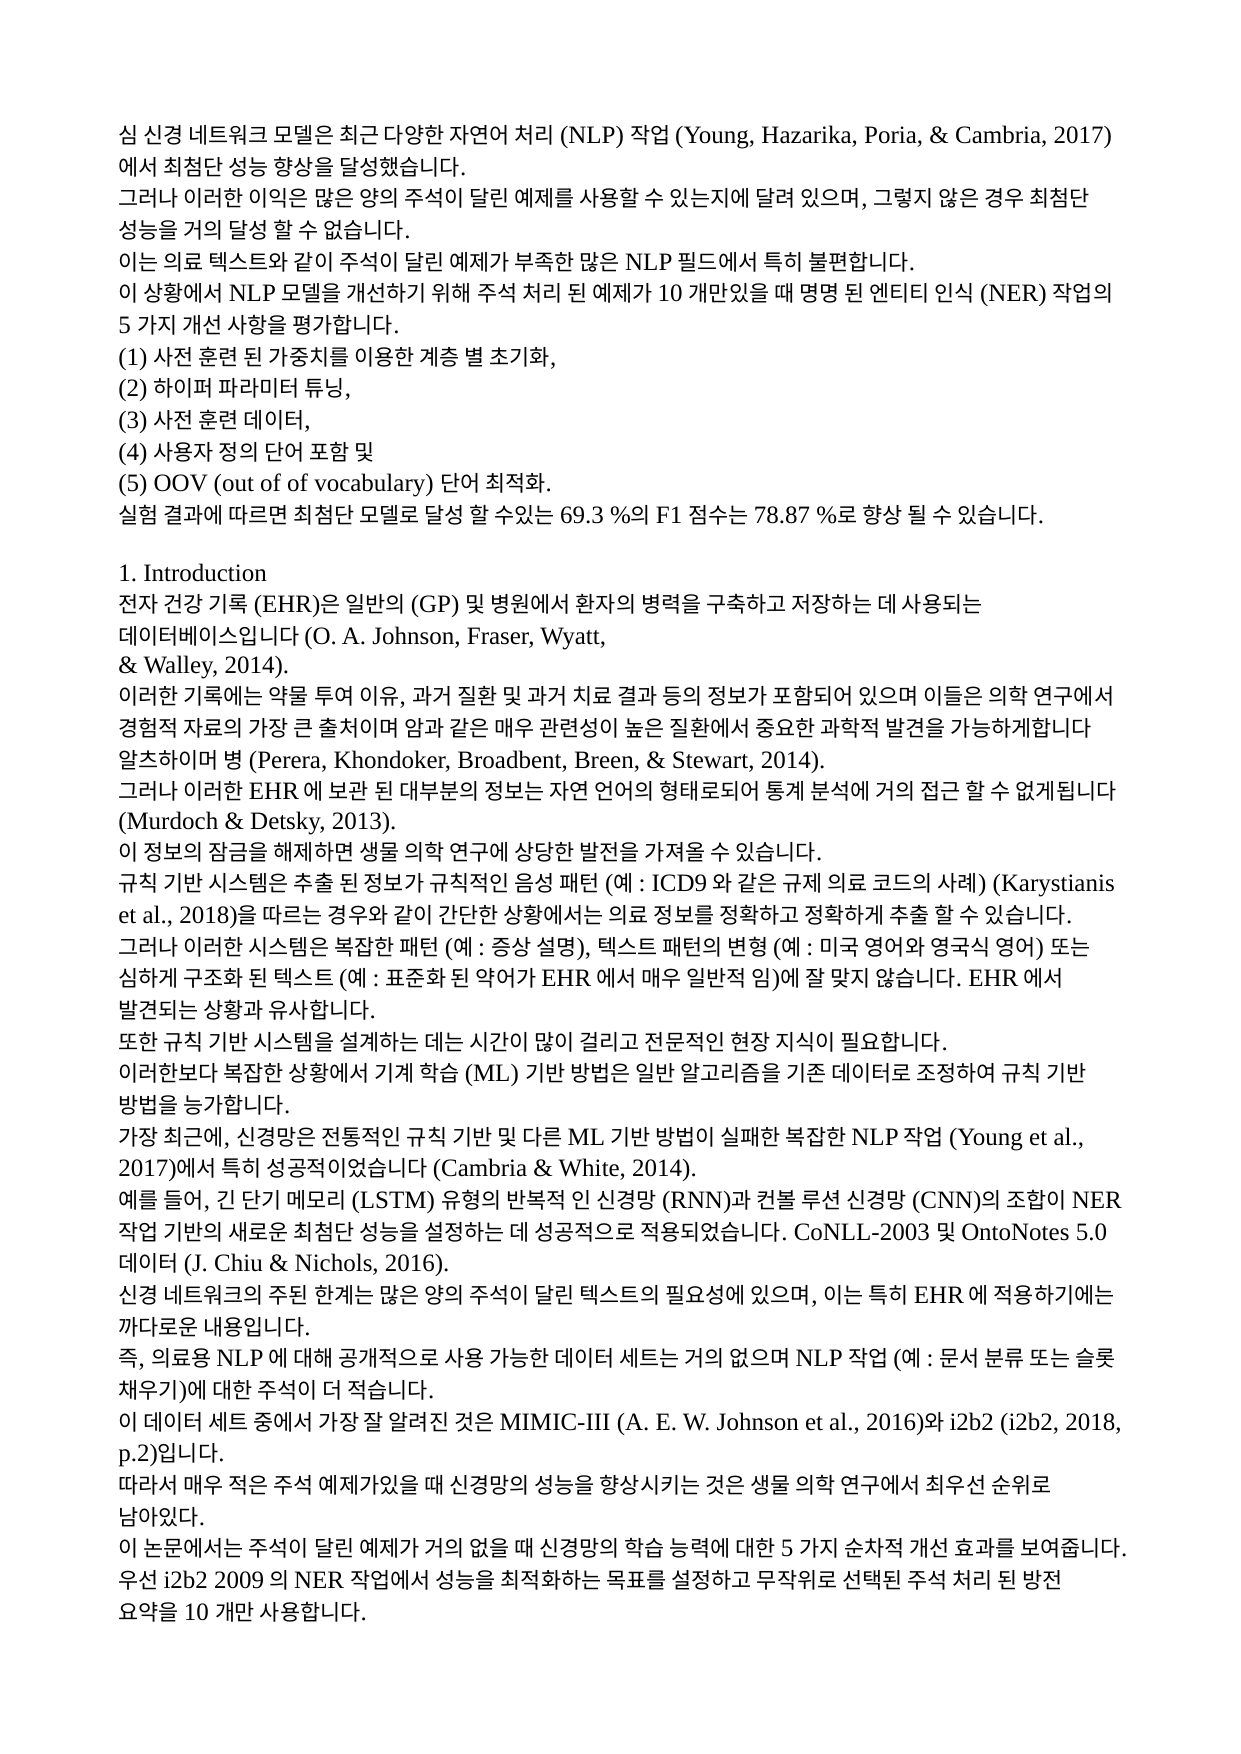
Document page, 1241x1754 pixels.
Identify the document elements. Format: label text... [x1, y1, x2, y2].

text 전자 건강 기록 (EHR)은 일반의 (GP) 및 병원에서 환자의 병력을 구축하고 저장하는 데 사용되는 데이터베이스입니다 (O. A. Johnson, Fraser, Wyatt, & Walley, 2014). 이러한 기록에는 약물 투여 이유, 과거 질환 및 과거 치료 결과 등의 정보가 포함되어 있으며 이들은 의학 연구에서 경험적 자료의 가장 큰 출처이며 암과 같은 매우 관련성이 높은 질환에서 중요한 과학적 발견을 가능하게합니다 알츠하이머 병 (Perera, Khondoker, Broadbent, Breen, & Stewart, 2014). 그러나 이러한 EHR에 보관 된 대부분의 정보는 자연 언어의 형태로되어 통계 분석에 거의 접근 할 수 없게됩니다 (Murdoch & Detsky, 2013). 이 정보의 잠금을 해제하면 생물 의학 연구에 상당한 발전을 가져올 수 있습니다. [118, 587, 1122, 866]
text 이 논문에서는 주석이 달린 예제가 거의 없을 때 신경망의 학습 능력에 대한 5 가지 순차적 개선 효과를 보여줍니다. 우선 i2b2 2009의 NER 작업에서 성능을 최적화하는 목표를 설정하고 무작위로 선택된 주석 처리 된 방전 요약을 10 개만 사용합니다. 최첨단 NER 아키텍처를 기준으로 (J. Chiu & Nichols, 2016), 우리는이 목표에 대한 성능을 크게 향상시키는 여러 가지 개선 사항을 순차적으로 설계하고 적용합니다. 이는베이스 라인에서 69.3 %에서 78.87 %로 성능을 향상시킵니다. [118, 1531, 1122, 1626]
text 심 신경 네트워크 모델은 최근 다양한 자연어 처리 (NLP) 작업 (Young, Hazarika, Poria, & Cambria, 2017)에서 최첨단 성능 향상을 달성했습니다. 그러나 이러한 이익은 많은 양의 주석이 달린 예제를 사용할 수 있는지에 달려 있으며, 그렇지 않은 경우 최첨단 성능을 거의 달성 할 수 없습니다. 이는 의료 텍스트와 같이 주석이 달린 예제가 부족한 많은 NLP 필드에서 특히 불편합니다. 이 상황에서 NLP 모델을 개선하기 위해 주석 처리 된 예제가 10 개만있을 때 명명 된 엔티티 인식 (NER) 작업의 5 가지 개선 사항을 평가합니다. (1) 사전 훈련 된 가중치를 이용한 계층 별 초기화, (2) 하이퍼 파라미터 튜닝, (3) 사전 훈련 데이터, (4) 사용자 정의 단어 포함 및 (5) OOV (out of of vocabulary) 단어 최적화. 실험 결과에 따르면 최첨단 모델로 달성 할 수있는 69.3 %의 F1 점수는 78.87 %로 향상 될 수 있습니다. [118, 118, 1122, 530]
text 규칙 기반 시스템은 추출 된 정보가 규칙적인 음성 패턴 (예 : ICD9와 같은 규제 의료 코드의 사례) (Karystianis et al., 2018)을 따르는 경우와 같이 간단한 상황에서는 의료 정보를 정확하고 정확하게 추출 할 수 있습니다. 그러나 이러한 시스템은 복잡한 패턴 (예 : 증상 설명), 텍스트 패턴의 변형 (예 : 미국 영어와 영국식 영어) 또는 심하게 구조화 된 텍스트 (예 : 표준화 된 약어가 EHR에서 매우 일반적 임)에 잘 맞지 않습니다. EHR에서 발견되는 상황과 유사합니다. 또한 규칙 기반 시스템을 설계하는 데는 시간이 많이 걸리고 전문적인 현장 지식이 필요합니다. 이러한보다 복잡한 상황에서 기계 학습 (ML) 기반 방법은 일반 알고리즘을 기존 데이터로 조정하여 규칙 기반 방법을 능가합니다. 가장 최근에, 신경망은 전통적인 규칙 기반 및 다른 ML 기반 방법이 실패한 복잡한 NLP 작업 (Young et al., 2017)에서 특히 성공적이었습니다 (Cambria & White, 2014). 예를 들어, 긴 단기 메모리 (LSTM) 유형의 반복적 인 신경망 (RNN)과 컨볼 루션 신경망 (CNN)의 조합이 NER 작업 기반의 새로운 최첨단 성능을 설정하는 데 성공적으로 적용되었습니다. CoNLL-2003 및 OntoNotes 5.0 데이터 (J. Chiu & Nichols, 2016). [118, 866, 1122, 1278]
text 신경 네트워크의 주된 한계는 많은 양의 주석이 달린 텍스트의 필요성에 있으며, 이는 특히 EHR에 적용하기에는 까다로운 내용입니다. 즉, 의료용 NLP에 대해 공개적으로 사용 가능한 데이터 세트는 거의 없으며 NLP 작업 (예 : 문서 분류 또는 슬롯 채우기)에 대한 주석이 더 적습니다. 이 데이터 세트 중에서 가장 잘 알려진 것은 MIMIC-III (A. E. W. Johnson et al., 2016)와 i2b2 (i2b2, 2018, p.2)입니다. 따라서 매우 적은 주석 예제가있을 때 신경망의 성능을 향상시키는 것은 생물 의학 연구에서 최우선 순위로 남아있다. [118, 1278, 1122, 1531]
text 1. Introduction [118, 558, 1122, 587]
